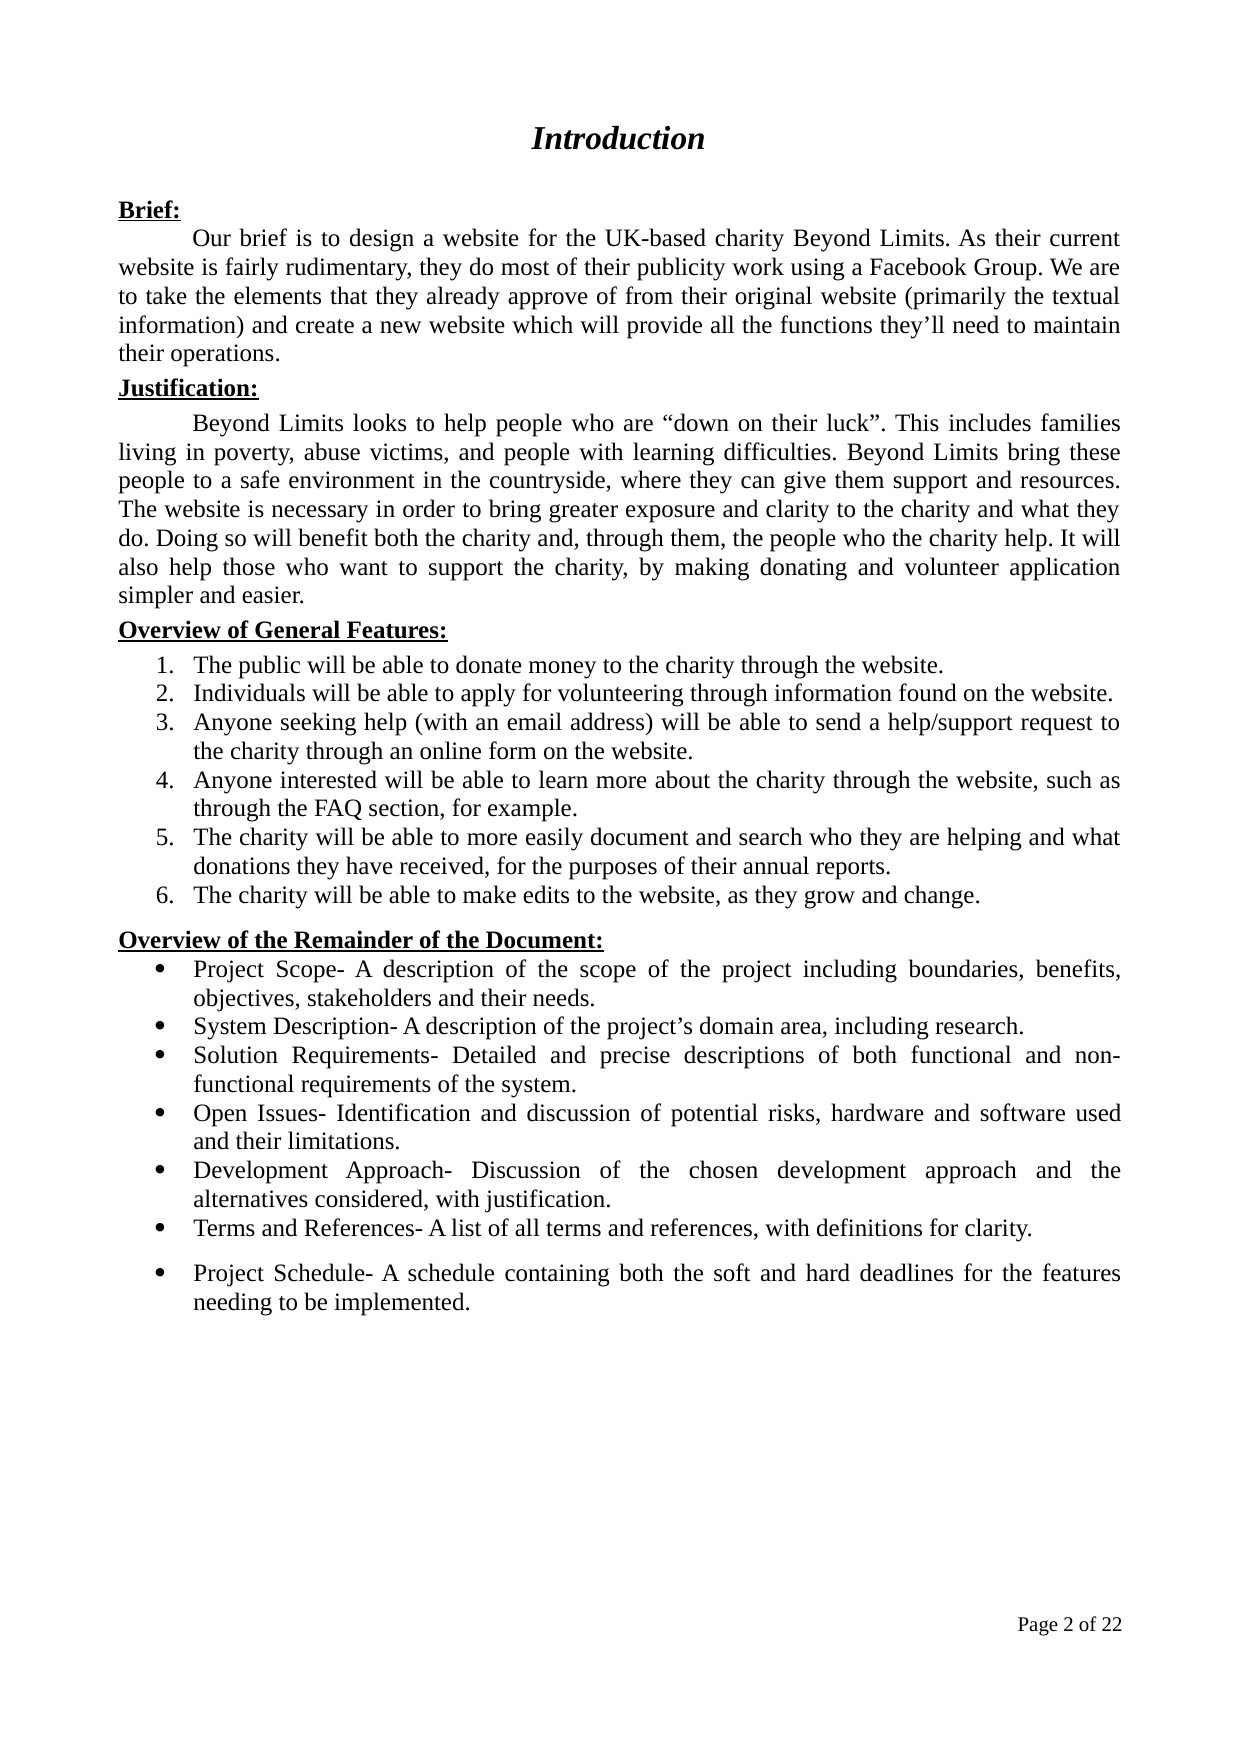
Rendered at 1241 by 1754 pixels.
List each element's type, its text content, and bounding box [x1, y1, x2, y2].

list Project Schedule- A schedule containing both the soft and hard deadlines for the features needing to be implemented. [156, 1258, 1122, 1316]
text Justification: [118, 373, 1122, 402]
text Overview of the Remainder of the Document: [118, 925, 1122, 954]
text Overview of General Features: [118, 615, 1122, 644]
list Development Approach- Discussion of the chosen development approach and the alternatives considered, with justification. [156, 1155, 1122, 1213]
list System Description- A description of the project’s domain area, including research. [156, 1011, 1122, 1040]
list Project Scope- A description of the scope of the project including boundaries, benefits, objectives, stakeholders and their needs. [156, 954, 1122, 1011]
text Our brief is to design a website for the UK-based charity Beyond Limits. As their current website is fairly rudimentary, they do most of their publicity work using a Facebook Group. We are to take the elements that they already approve of from their original website (primarily the textual information) and create a new website which will provide all the functions they’ll need to maintain their operations. [118, 223, 1122, 367]
list Terms and References- A list of all terms and references, with definitions for clarity. [156, 1213, 1122, 1241]
text Brief: [118, 195, 1122, 223]
list The charity will be able to make edits to the website, as they grow and change. [156, 880, 1122, 908]
list Anyone seeking help (with an email address) will be able to send a help/support request to the charity through an online form on the website. [156, 707, 1122, 765]
list Individuals will be able to apply for volunteering through information found on the website. [156, 678, 1122, 707]
list Solution Requirements- Detailed and precise descriptions of both functional and non-functional requirements of the system. [156, 1040, 1122, 1098]
text Introduction [118, 118, 1122, 156]
list Anyone interested will be able to learn more about the charity through the website, such as through the FAQ section, for example. [156, 765, 1122, 822]
text Beyond Limits looks to help people who are “down on their luck”. This includes families living in poverty, abuse victims, and people with learning difficulties. Beyond Limits bring these people to a safe environment in the countryside, where they can give them support and resources. The website is necessary in order to bring greater exposure and clarity to the charity and what they do. Doing so will benefit both the charity and, through them, the people who the charity help. It will also help those who want to support the charity, by making donating and volunteer application simpler and easier. [118, 408, 1122, 609]
list The public will be able to donate money to the charity through the website. [156, 650, 1122, 678]
list The charity will be able to more easily document and search who they are helping and what donations they have received, for the purposes of their annual reports. [156, 822, 1122, 880]
list Open Issues- Identification and discussion of potential risks, hardware and software used and their limitations. [156, 1098, 1122, 1155]
